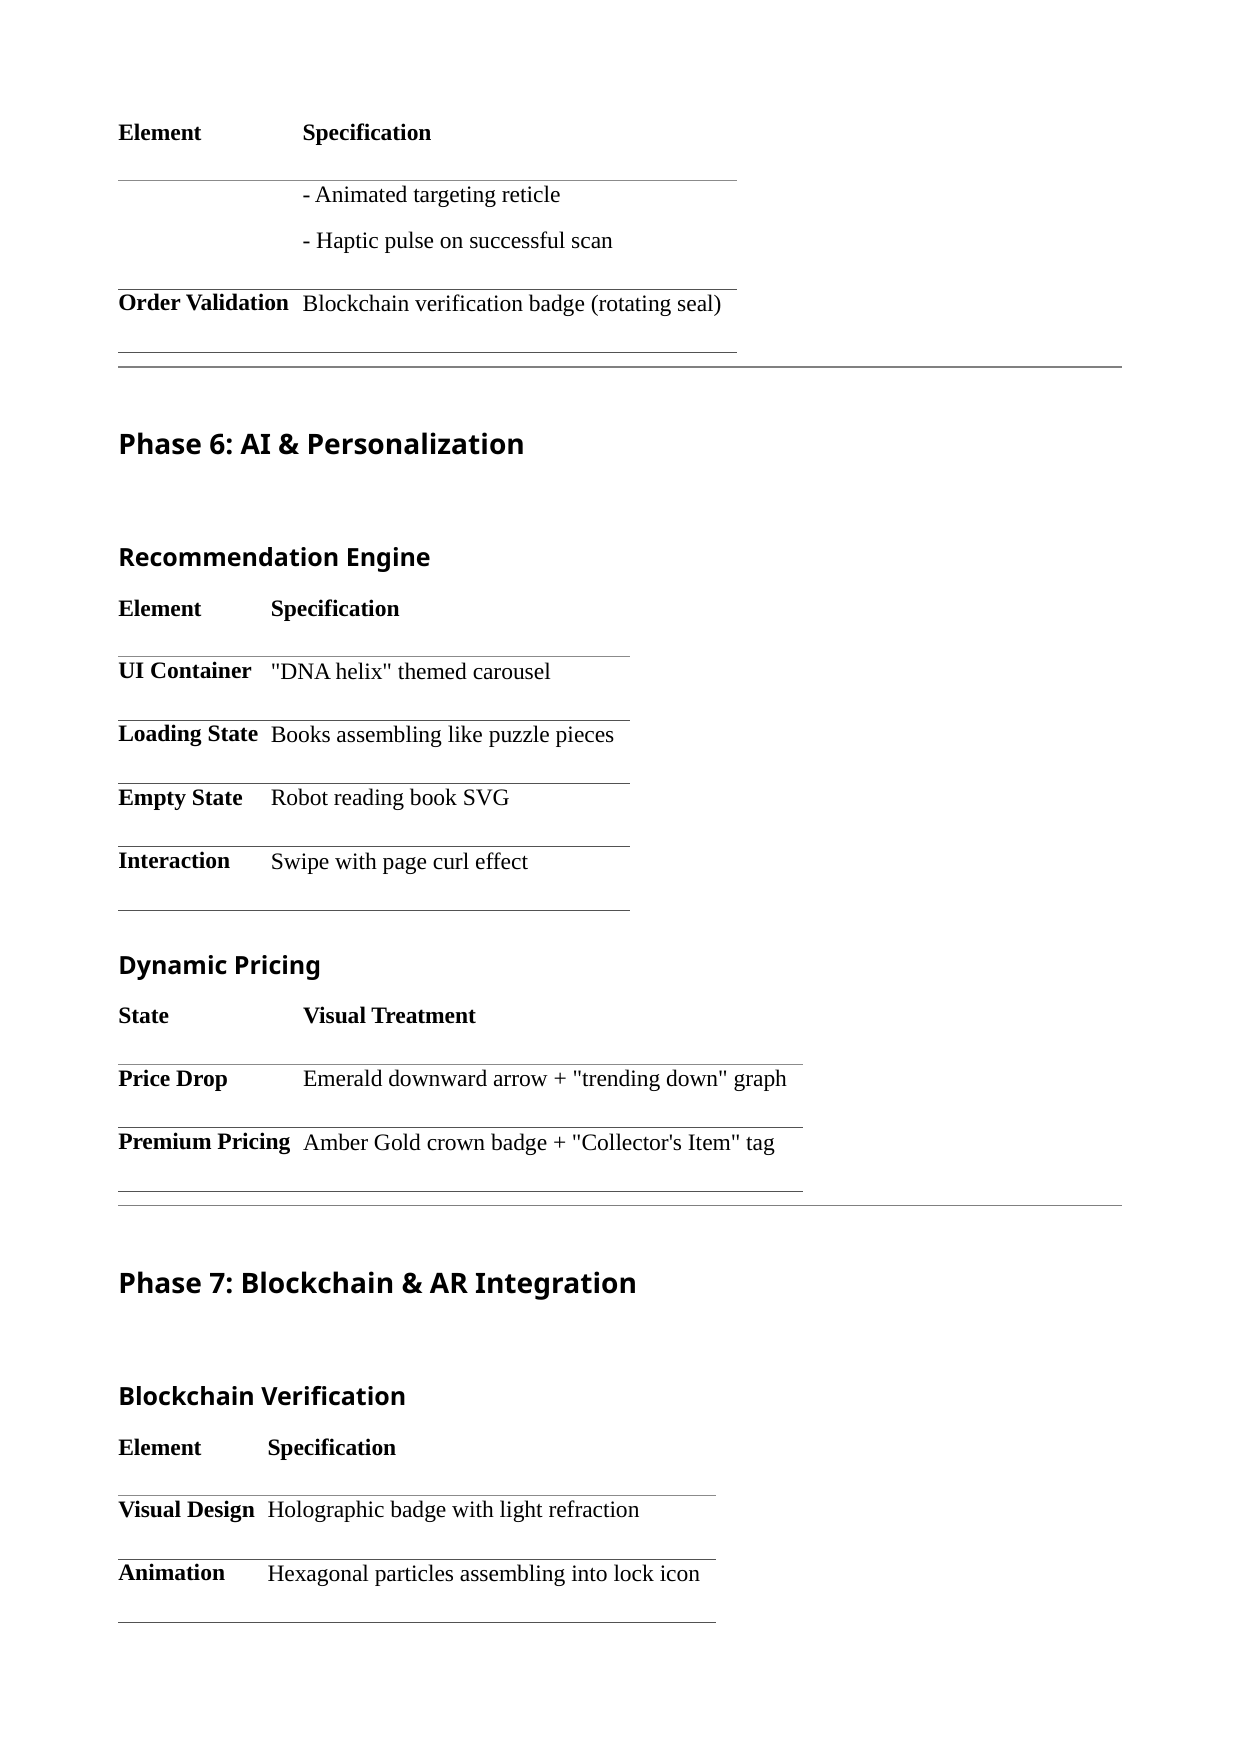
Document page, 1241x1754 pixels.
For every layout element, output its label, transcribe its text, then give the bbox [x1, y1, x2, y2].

table_header Element [118, 1433, 267, 1495]
table_cell Visual Design [118, 1496, 267, 1558]
subtitle Dynamic Pricing [118, 938, 1122, 982]
table_cell Loading State [118, 721, 271, 783]
table_header Element [118, 118, 302, 180]
table_cell Empty State [118, 784, 271, 846]
table_cell Swipe with page curl effect [271, 847, 630, 910]
table_header Specification [271, 594, 630, 656]
table_cell Animation [118, 1560, 267, 1622]
subtitle Phase 6: AI & Personalization [118, 424, 1122, 463]
table_header Specification [267, 1433, 716, 1495]
subtitle Blockchain Verification [118, 1369, 1122, 1413]
table_cell - Animated targeting reticle - Haptic pulse on successful scan [303, 181, 737, 288]
table_cell "DNA helix" themed carousel [271, 657, 630, 720]
table_header Element [118, 594, 271, 656]
table_header State [118, 1002, 303, 1064]
table_cell Holographic badge with light refraction [267, 1496, 716, 1558]
subtitle Recommendation Engine [118, 530, 1122, 574]
subtitle Phase 7: Blockchain & AR Integration [118, 1263, 1122, 1301]
table_header Visual Treatment [303, 1002, 803, 1064]
table_cell Robot reading book SVG [271, 784, 630, 846]
table_cell Books assembling like puzzle pieces [271, 721, 630, 783]
table_cell Premium Pricing [118, 1128, 303, 1191]
table_cell Order Validation [118, 290, 302, 352]
table_cell Emerald downward arrow + "trending down" graph [303, 1065, 803, 1127]
table_cell [118, 181, 302, 288]
table_cell Interaction [118, 847, 271, 910]
table_cell Price Drop [118, 1065, 303, 1127]
table_cell UI Container [118, 657, 271, 720]
table_cell Amber Gold crown badge + "Collector's Item" tag [303, 1128, 803, 1191]
table_header Specification [303, 118, 737, 180]
table_cell Hexagonal particles assembling into lock icon [267, 1560, 716, 1622]
table_cell Blockchain verification badge (rotating seal) [303, 290, 737, 352]
